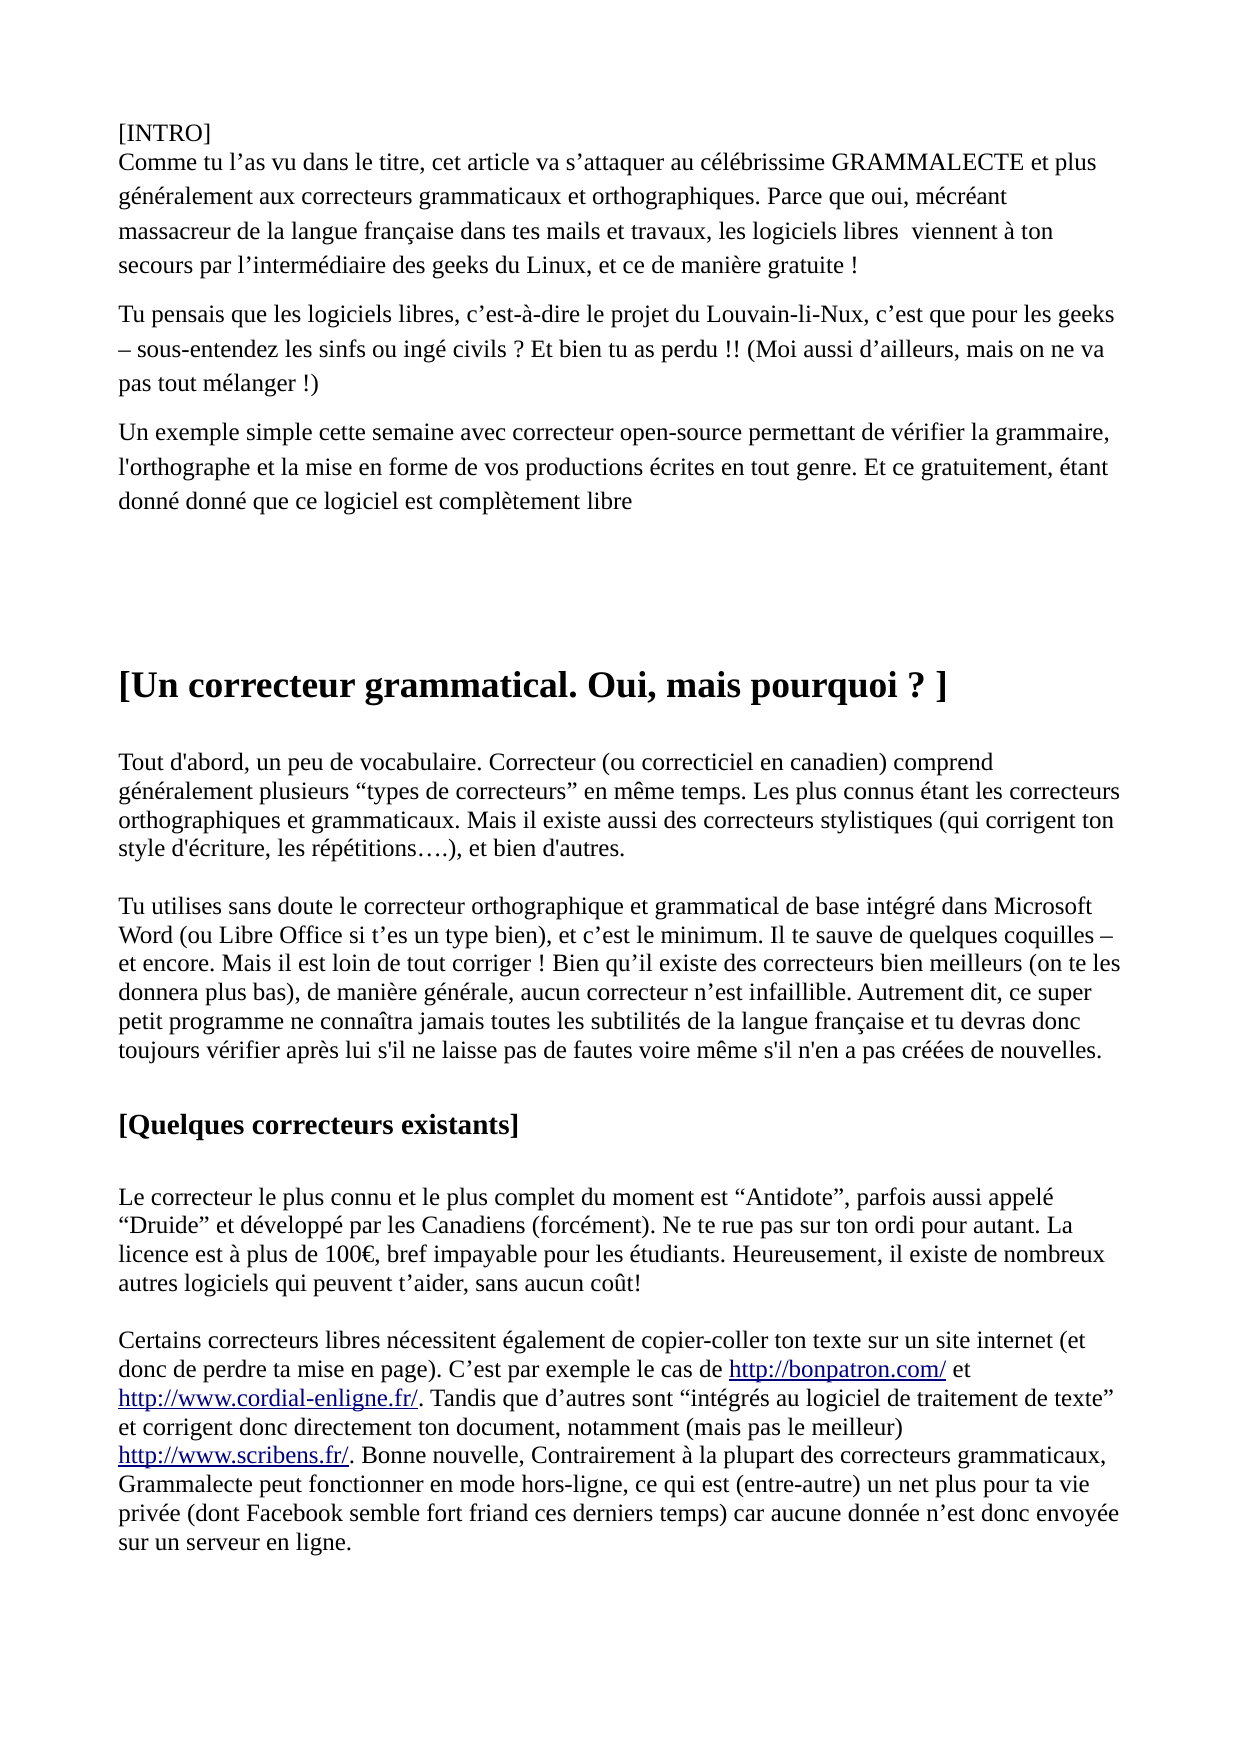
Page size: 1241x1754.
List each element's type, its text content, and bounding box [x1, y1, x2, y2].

text [INTRO] [118, 118, 1122, 147]
text Tu pensais que les logiciels libres, c’est-à-dire le projet du Louvain-li-Nux, c’est que pour les geeks – sous-entendez les sinfs ou ingé civils ? Et bien tu as perdu !! (Moi aussi d’ailleurs, mais on ne va pas tout mélanger !) [118, 299, 1122, 397]
text Certains correcteurs libres nécessitent également de copier-coller ton texte sur un site internet (et donc de perdre ta mise en page). C’est par exemple le cas de http://bonpatron.com/ et http://www.cordial-enligne.fr/. Tandis que d’autres sont “intégrés au logiciel de traitement de texte” et corrigent donc directement ton document, notamment (mais pas le meilleur) http://www.scribens.fr/. Bonne nouvelle, Contrairement à la plupart des correcteurs grammaticaux, Grammalecte peut fonctionner en mode hors-ligne, ce qui est (entre-autre) un net plus pour ta vie privée (dont Facebook semble fort friand ces derniers temps) car aucune donnée n’est donc envoyée sur un serveur en ligne. [118, 1325, 1122, 1555]
text Comme tu l’as vu dans le titre, cet article va s’attaquer au célébrissime GRAMMALECTE et plus généralement aux correcteurs grammaticaux et orthographiques. Parce que oui, mécréant massacreur de la langue française dans tes mails et travaux, les logiciels libres viennent à ton secours par l’intermédiaire des geeks du Linux, et ce de manière gratuite ! [118, 147, 1122, 279]
text Le correcteur le plus connu et le plus complet du moment est “Antidote”, parfois aussi appelé “Druide” et développé par les Canadiens (forcément). Ne te rue pas sur ton ordi pour autant. La licence est à plus de 100€, bref impayable pour les étudiants. Heureusement, il existe de nombreux autres logiciels qui peuvent t’aider, sans aucun coût! [118, 1182, 1122, 1297]
text Tu utilises sans doute le correcteur orthographique et grammatical de base intégré dans Microsoft Word (ou Libre Office si t’es un type bien), et c’est le minimum. Il te sauve de quelques coquilles – et encore. Mais il est loin de tout corriger ! Bien qu’il existe des correcteurs bien meilleurs (on te les donnera plus bas), de manière générale, aucun correcteur n’est infaillible. Autrement dit, ce super petit programme ne connaîtra jamais toutes les subtilités de la langue française et tu devras donc toujours vérifier après lui s'il ne laisse pas de fautes voire même s'il n'en a pas créées de nouvelles. [118, 891, 1122, 1063]
text Tout d'abord, un peu de vocabulaire. Correcteur (ou correcticiel en canadien) comprend généralement plusieurs “types de correcteurs” en même temps. Les plus connus étant les correcteurs orthographiques et grammaticaux. Mais il existe aussi des correcteurs stylistiques (qui corrigent ton style d'écriture, les répétitions….), et bien d'autres. [118, 747, 1122, 862]
subtitle [Quelques correcteurs existants] [118, 1107, 1122, 1140]
subtitle [Un correcteur grammatical. Oui, mais pourquoi ? ] [118, 663, 1122, 706]
text Un exemple simple cette semaine avec correcteur open-source permettant de vérifier la grammaire, l'orthographe et la mise en forme de vos productions écrites en tout genre. Et ce gratuitement, étant donné donné que ce logiciel est complètement libre [118, 417, 1122, 515]
